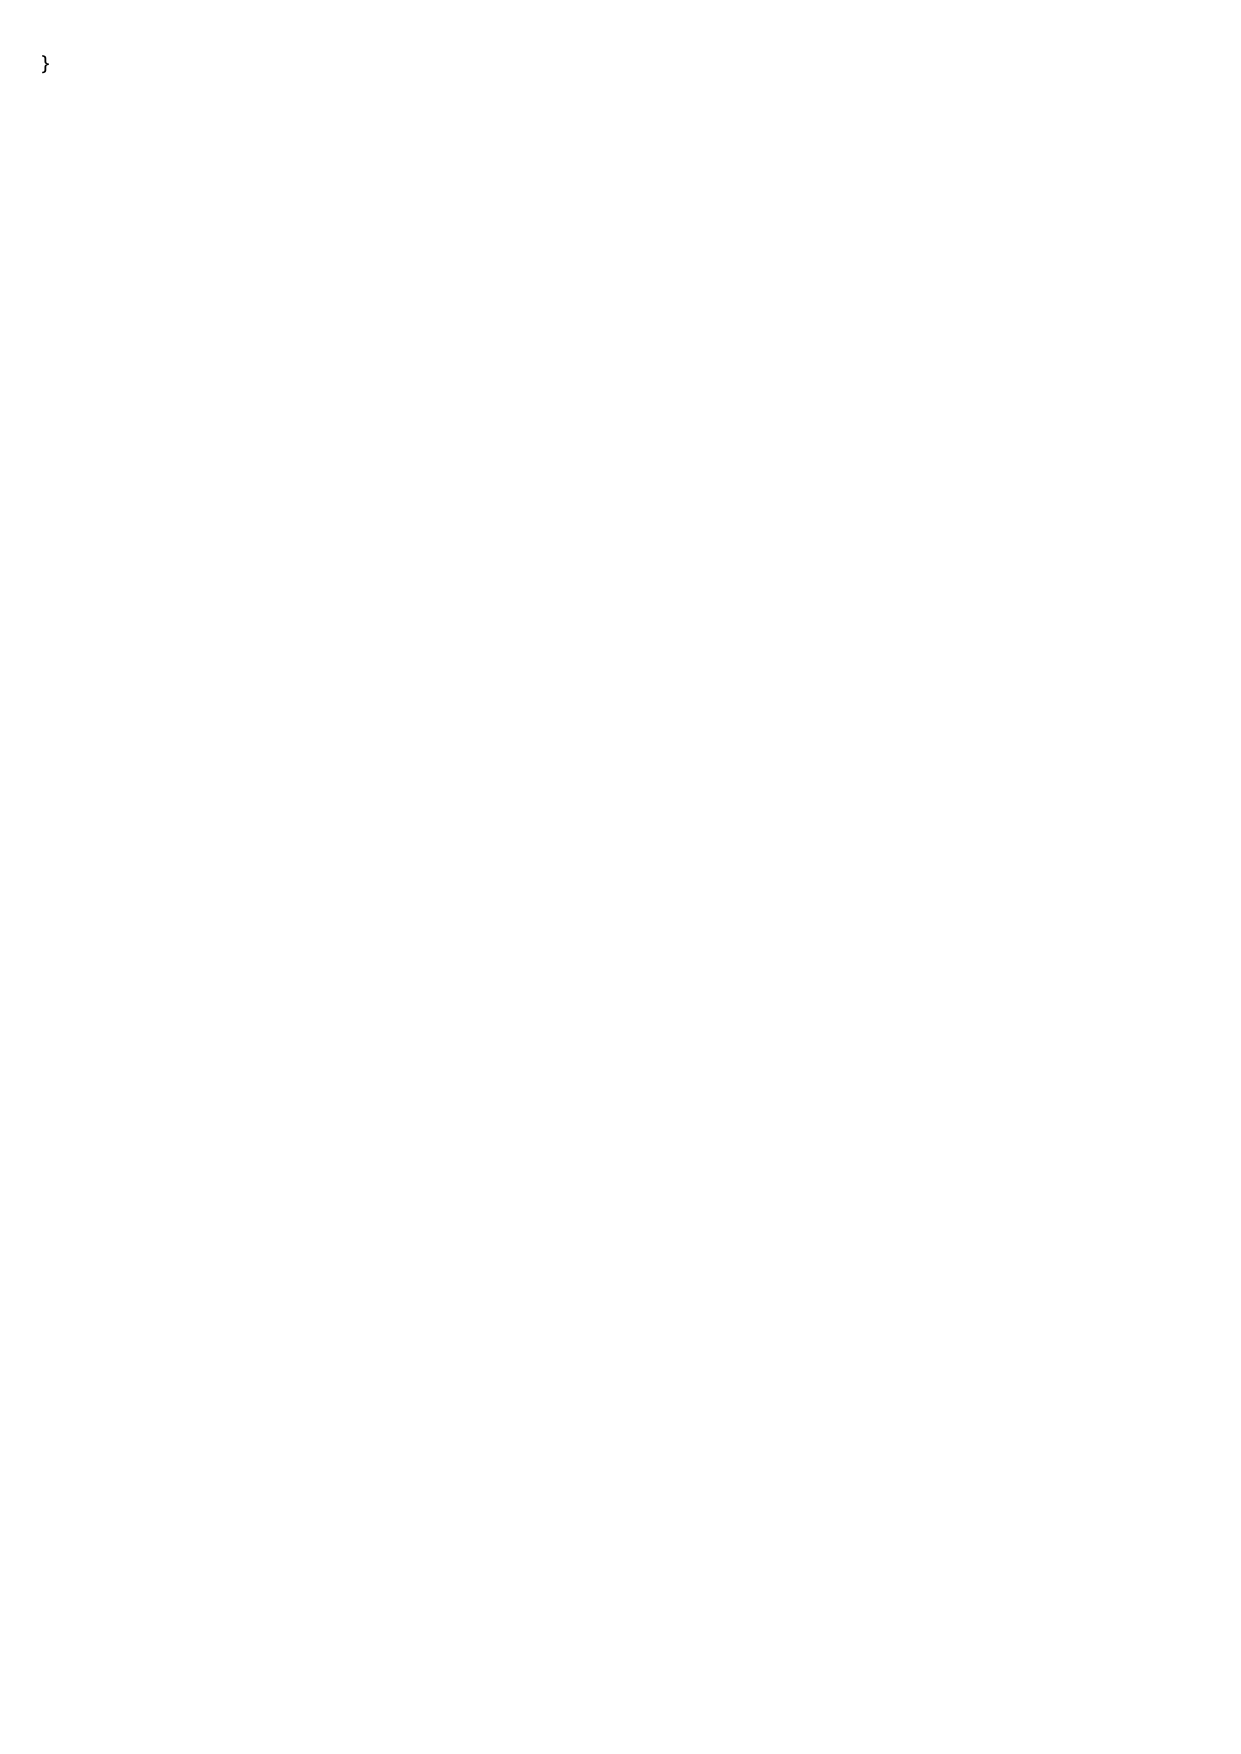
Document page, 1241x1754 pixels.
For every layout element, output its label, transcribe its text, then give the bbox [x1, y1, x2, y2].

text } [39, 48, 1189, 76]
